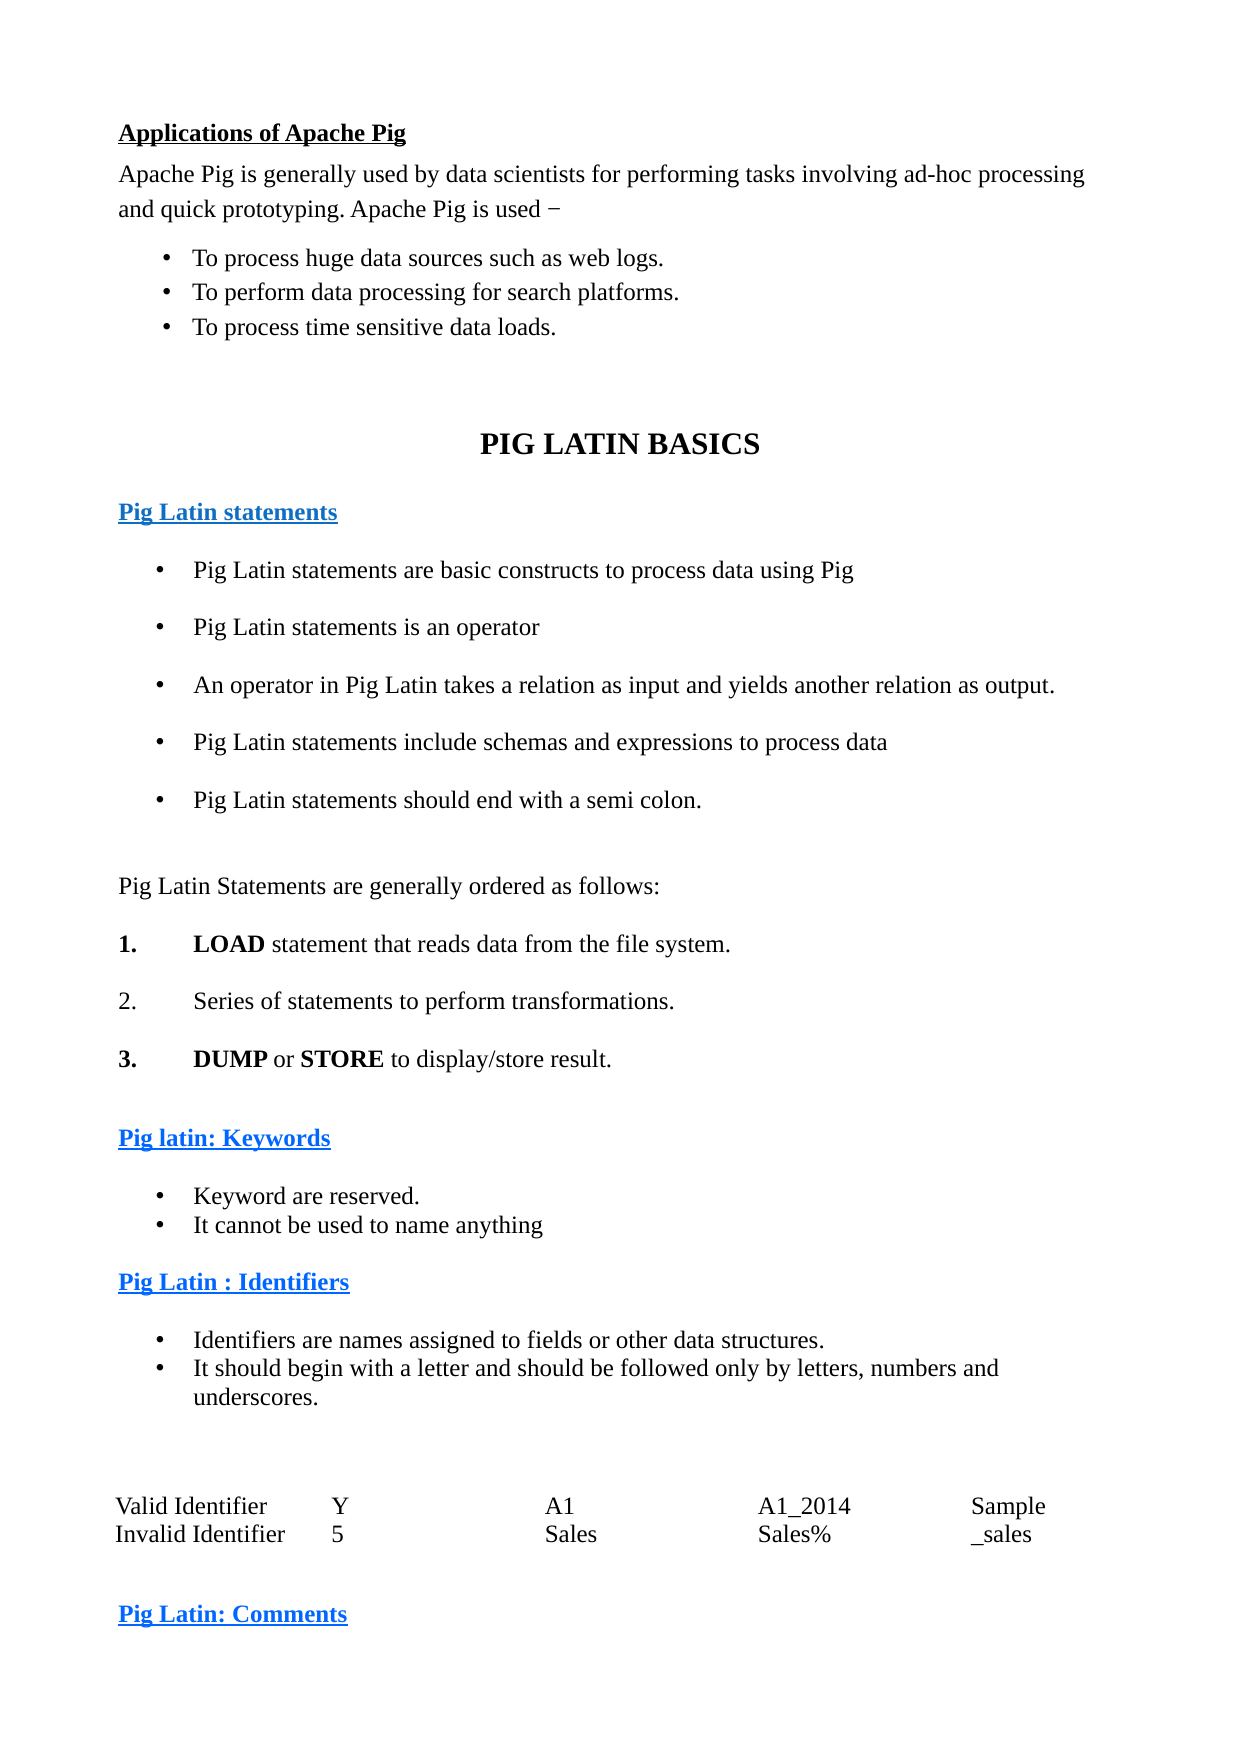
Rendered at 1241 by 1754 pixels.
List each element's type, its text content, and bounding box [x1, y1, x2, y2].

list Pig Latin statements include schemas and expressions to process data [156, 727, 1122, 756]
table_cell Sales [545, 1520, 758, 1548]
list To process time sensitive data loads. [162, 312, 1122, 341]
text Pig Latin : Identifiers [118, 1267, 1122, 1296]
table_header A1_2014 [758, 1491, 971, 1519]
table_header Sample [971, 1491, 1228, 1519]
table_header Y [331, 1491, 544, 1519]
table_cell 5 [331, 1520, 544, 1548]
table_header A1 [545, 1491, 758, 1519]
text Pig latin: Keywords [118, 1123, 1122, 1152]
list To perform data processing for search platforms. [162, 277, 1122, 306]
list To process huge data sources such as web logs. [162, 243, 1122, 272]
table_cell _sales [971, 1520, 1228, 1548]
text Pig Latin statements [118, 497, 1122, 526]
text 2. Series of statements to perform transformations. [118, 986, 1122, 1015]
text Pig Latin Statements are generally ordered as follows: [118, 871, 1122, 900]
text Pig Latin: Comments [118, 1599, 1122, 1628]
list Pig Latin statements is an operator [156, 612, 1122, 641]
table_header Valid Identifier [115, 1491, 331, 1519]
text PIG LATIN BASICS [118, 426, 1122, 462]
text 3. DUMP or STORE to display/store result. [118, 1044, 1122, 1072]
text Apache Pig is generally used by data scientists for performing tasks involving ad-hoc processing and quick prototyping. Apache Pig is used − [118, 159, 1122, 223]
table_cell Sales% [758, 1520, 971, 1548]
list It cannot be used to name anything [156, 1210, 1122, 1238]
table_cell Invalid Identifier [115, 1520, 331, 1548]
list An operator in Pig Latin takes a relation as input and yields another relation as output. [156, 670, 1122, 699]
list Pig Latin statements are basic constructs to process data using Pig [156, 555, 1122, 584]
list Keyword are reserved. [156, 1181, 1122, 1210]
text 1. LOAD statement that reads data from the file system. [118, 929, 1122, 957]
subtitle Applications of Apache Pig [118, 118, 1122, 147]
list It should begin with a letter and should be followed only by letters, numbers and underscores. [156, 1353, 1122, 1411]
list Pig Latin statements should end with a semi colon. [156, 785, 1122, 814]
list Identifiers are names assigned to fields or other data structures. [156, 1325, 1122, 1353]
